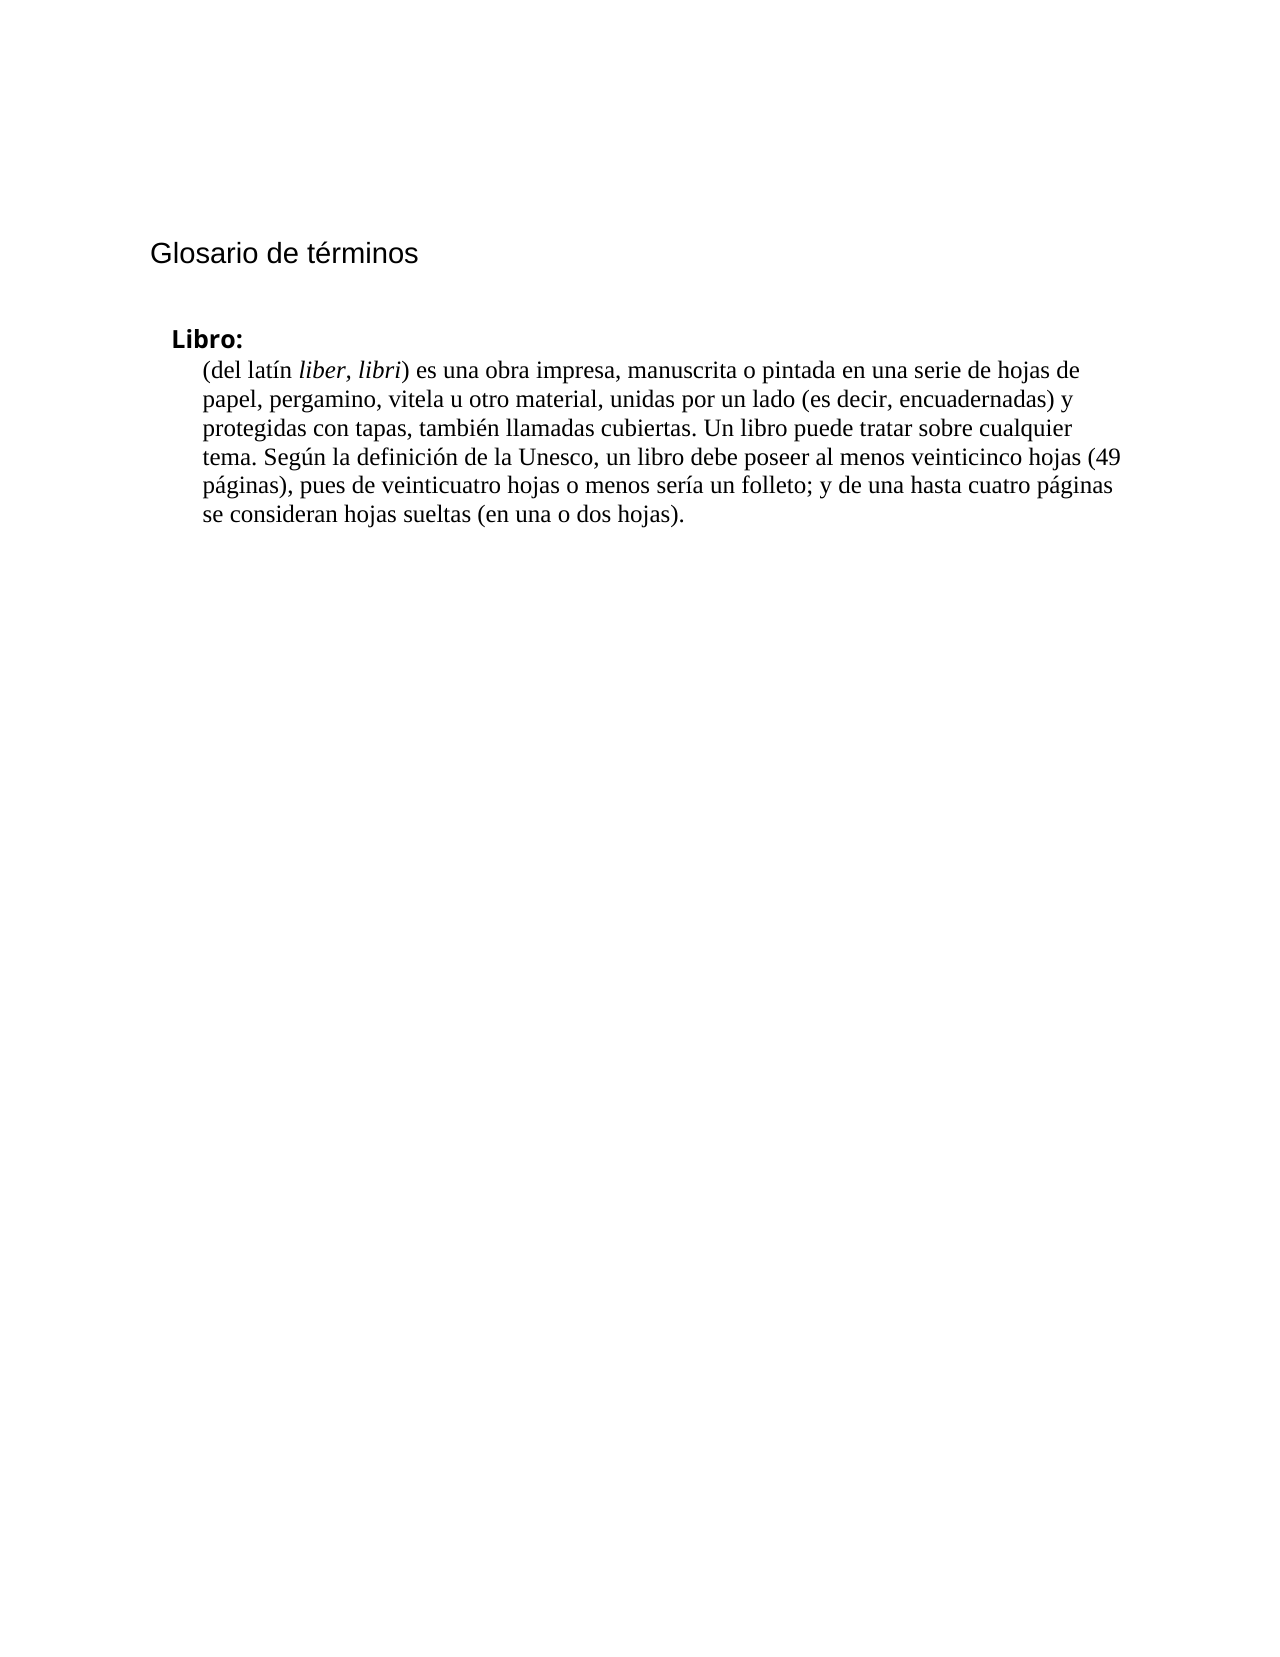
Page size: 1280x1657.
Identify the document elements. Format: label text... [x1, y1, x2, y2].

list Libro: [165, 322, 1130, 356]
subtitle Glosario de términos [150, 236, 1130, 269]
list (del latín liber, libri) es una obra impresa, manuscrita o pintada en una serie de hojas de papel, pergamino, vitela u otro material, unidas por un lado (es decir, encuadernadas) y protegidas con tapas, también llamadas cubiertas. Un libro puede tratar sobre cualquier tema. Según la definición de la Unesco,​ un libro debe poseer al menos veinticinco hojas (49 páginas), pues de veinticuatro hojas o menos sería un folleto; y de una hasta cuatro páginas se consideran hojas sueltas (en una o dos hojas). [202, 356, 1130, 528]
